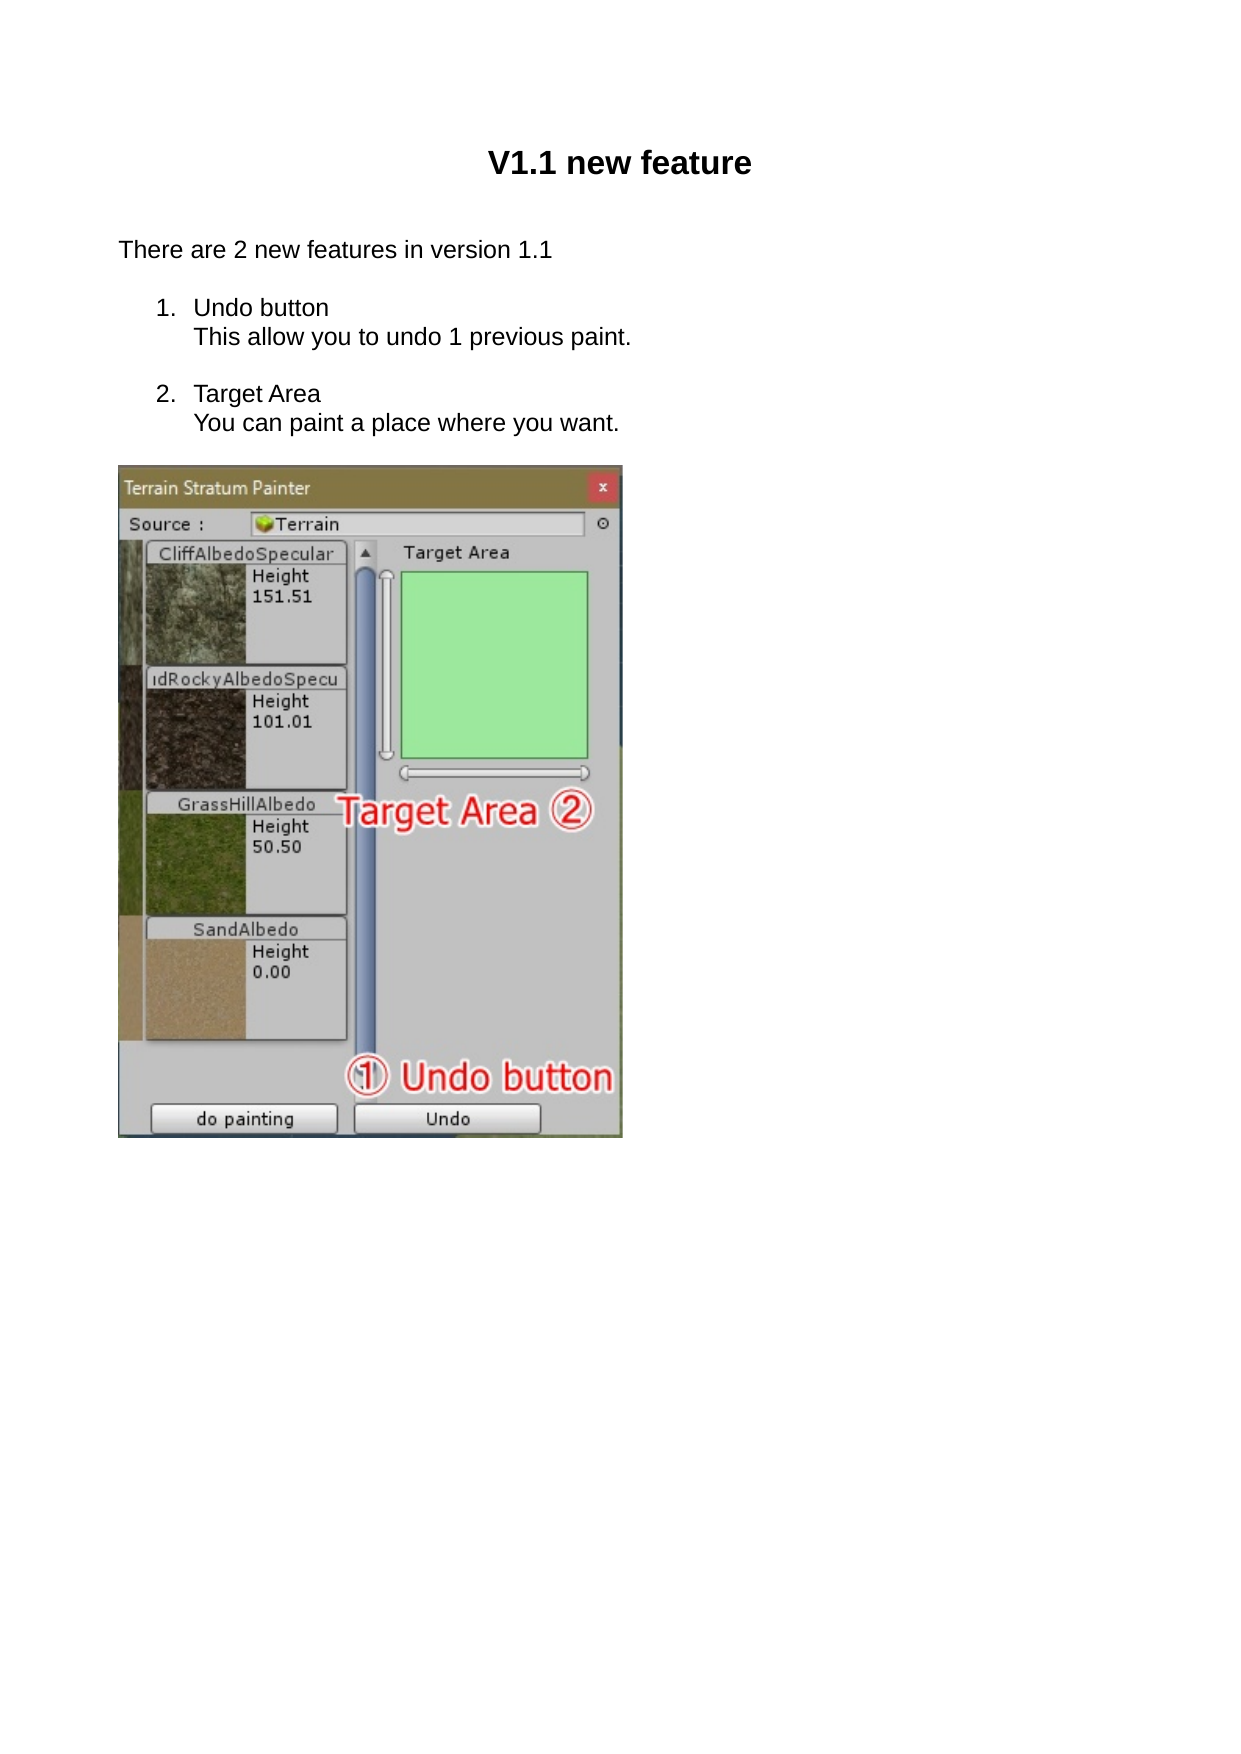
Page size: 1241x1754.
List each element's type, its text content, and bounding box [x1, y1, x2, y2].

picture [118, 465, 623, 1138]
list Target Area You can paint a place where you want. [156, 379, 1122, 437]
list Undo button This allow you to undo 1 previous paint. [156, 293, 1122, 351]
text There are 2 new features in version 1.1 [118, 236, 1122, 264]
subtitle V1.1 new feature [118, 143, 1122, 182]
